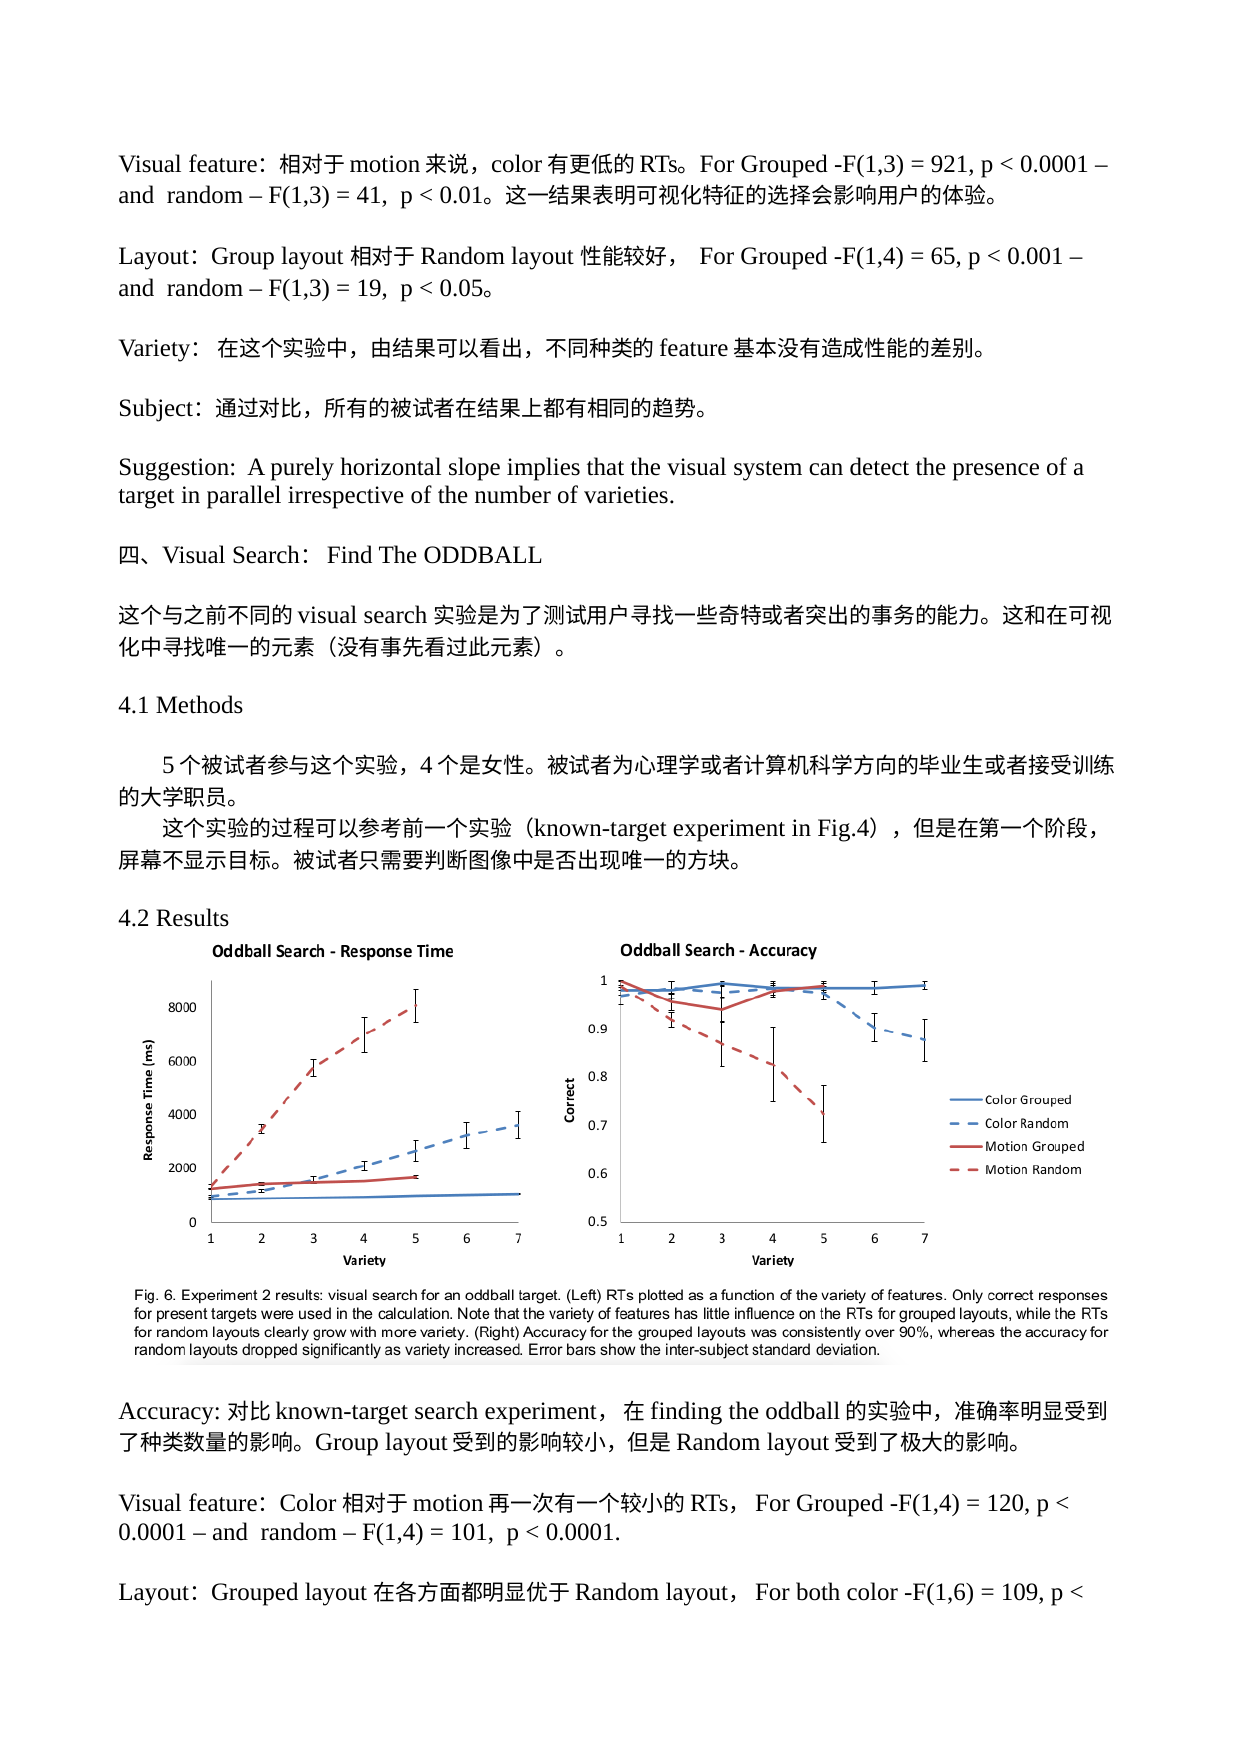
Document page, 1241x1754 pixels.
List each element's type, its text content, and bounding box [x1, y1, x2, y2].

picture [118, 932, 1123, 1365]
text Suggestion: A purely horizontal slope implies that the visual system can detect the presence of a target in parallel irrespective of the number of varieties. [118, 452, 1122, 509]
text Visual feature：相对于motion来说，color有更低的RTs。For Grouped -F(1,3) = 921, p < 0.0001 – and random – F(1,3) = 41, p < 0.01。这一结果表明可视化特征的选择会影响用户的体验。 [118, 147, 1122, 210]
text Subject：通过对比，所有的被试者在结果上都有相同的趋势。 [118, 391, 1122, 423]
text Accuracy: 对比known-target search experiment， 在finding the oddball的实验中，准确率明显受到了种类数量的影响。Group layout受到的影响较小，但是Random layout受到了极大的影响。 [118, 1394, 1122, 1457]
text Variety： 在这个实验中，由结果可以看出，不同种类的feature基本没有造成性能的差别。 [118, 331, 1122, 363]
text Layout：Group layout 相对于 Random layout 性能较好， For Grouped -F(1,4) = 65, p < 0.001 – and random – F(1,3) = 19, p < 0.05。 [118, 239, 1122, 302]
text 4.2 Results [118, 903, 1122, 932]
text 4.1 Methods [118, 691, 1122, 719]
text 5个被试者参与这个实验，4个是女性。被试者为心理学或者计算机科学方向的毕业生或者接受训练的大学职员。 [118, 748, 1122, 811]
text Layout：Grouped layout 在各方面都明显优于Random layout， For both color -F(1,6) = 109, p < [118, 1575, 1122, 1607]
text Visual feature：Color 相对于motion再一次有一个较小的RTs， For Grouped -F(1,4) = 120, p < 0.0001 – and random – F(1,4) = 101, p < 0.0001. [118, 1486, 1122, 1546]
text 四、Visual Search： Find The ODDBALL [118, 538, 1122, 570]
text 这个实验的过程可以参考前一个实验（known-target experiment in Fig.4），但是在第一个阶段，屏幕不显示目标。被试者只需要判断图像中是否出现唯一的方块。 [118, 811, 1122, 875]
text 这个与之前不同的visual search 实验是为了测试用户寻找一些奇特或者突出的事务的能力。这和在可视化中寻找唯一的元素（没有事先看过此元素）。 [118, 598, 1122, 662]
